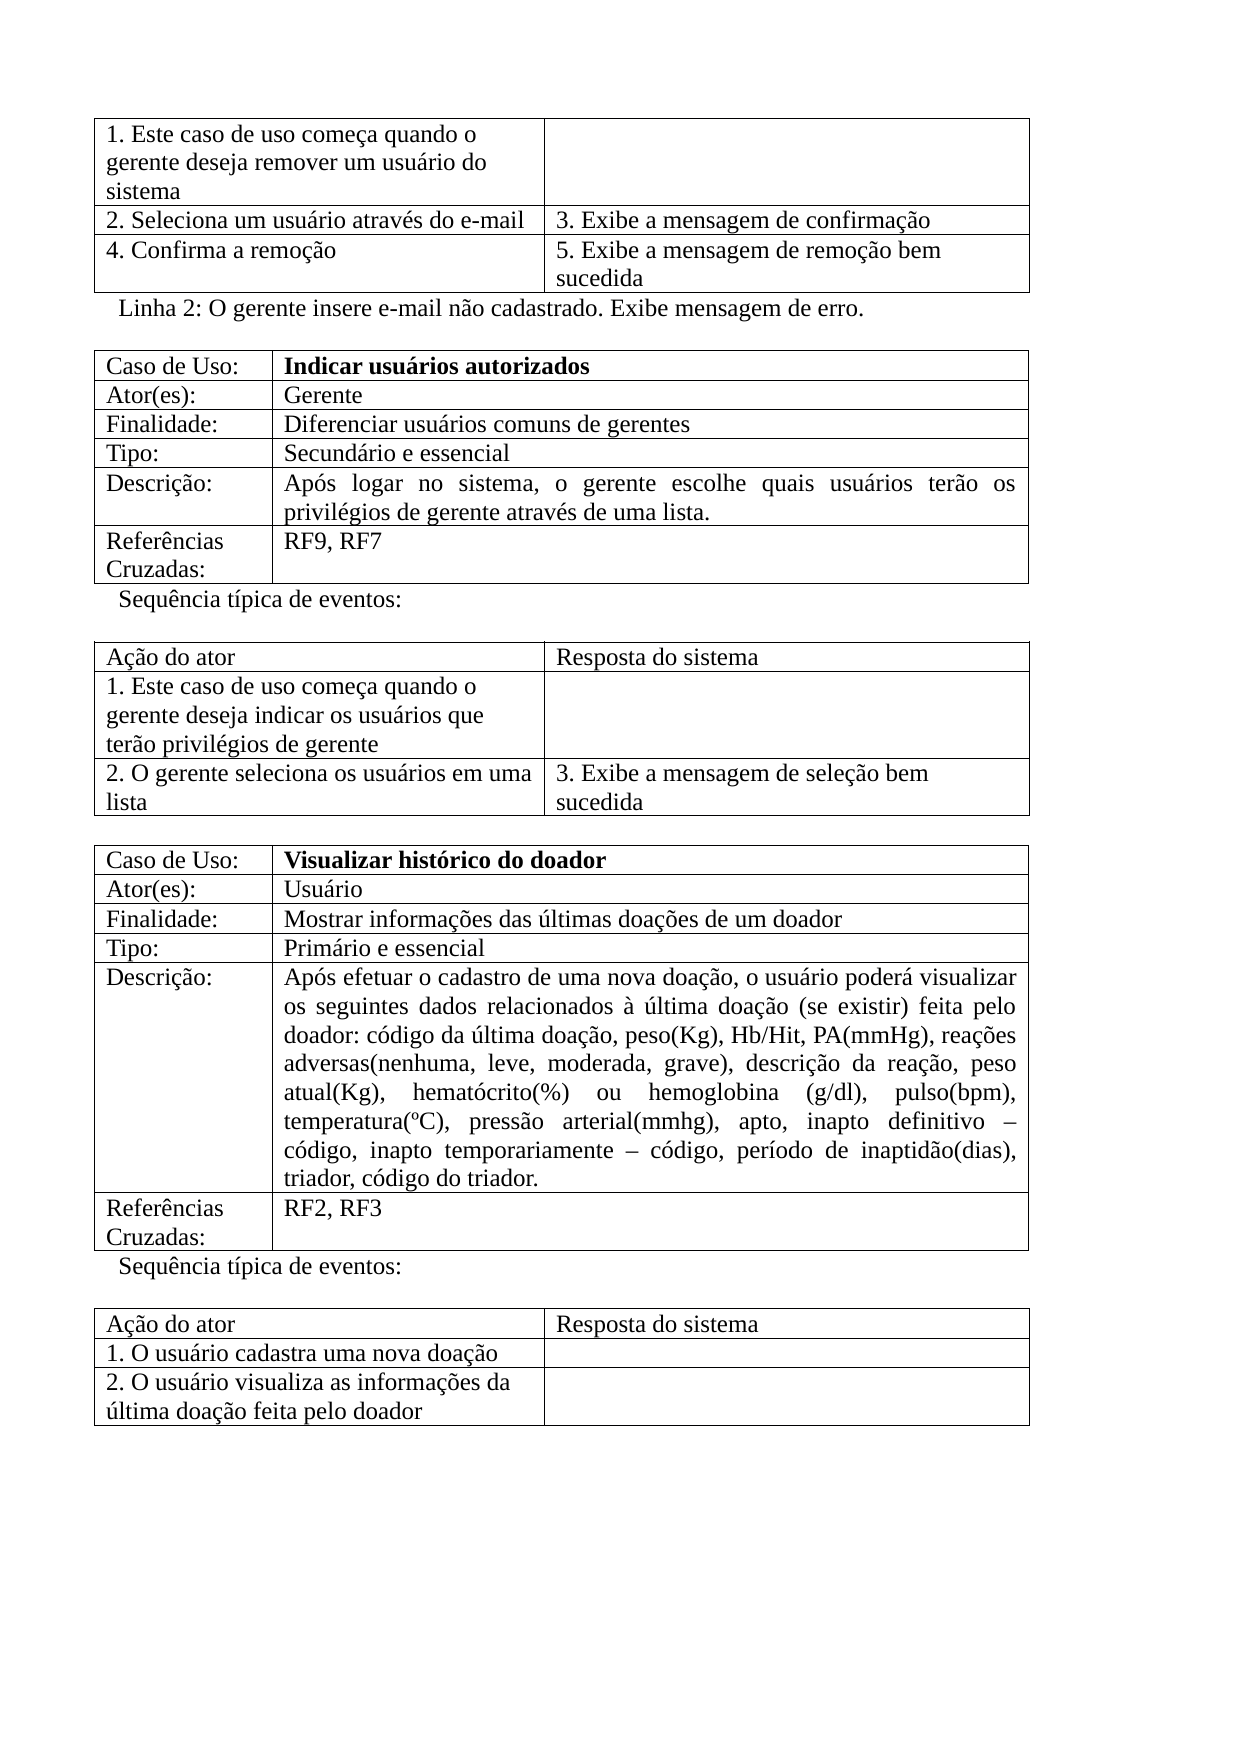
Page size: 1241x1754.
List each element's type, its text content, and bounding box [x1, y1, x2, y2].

text Sequência típica de eventos: [118, 1251, 1122, 1279]
table_cell 1. Este caso de uso começa quando o gerente deseja remover um usuário do sistema [95, 119, 544, 205]
table_header Caso de Uso: [95, 351, 272, 379]
table_cell [545, 672, 1029, 757]
table_cell RF2, RF3 [273, 1193, 1028, 1250]
table_cell Primário e essencial [273, 934, 1028, 962]
table_header Ação do ator [95, 643, 544, 671]
table_cell Usuário [273, 875, 1028, 903]
table_cell 3. Exibe a mensagem de seleção bem sucedida [545, 759, 1029, 815]
table_cell Gerente [273, 381, 1028, 409]
table_cell [545, 119, 1029, 205]
table_cell Secundário e essencial [273, 439, 1028, 467]
table_cell Após efetuar o cadastro de uma nova doação, o usuário poderá visualizar os seguintes dados relacionados à última doação (se existir) feita pelo doador: código da última doação, peso(Kg), Hb/Hit, PA(mmHg), reações adversas(nenhuma, leve, moderada, grave), descrição da reação, peso atual(Kg), hematócrito(%) ou hemoglobina (g/dl), pulso(bpm), temperatura(ºC), pressão arterial(mmhg), apto, inapto definitivo – código, inapto temporariamente – código, período de inaptidão(dias), triador, código do triador. [273, 963, 1028, 1192]
table_cell Tipo: [95, 439, 272, 467]
table_cell 2. Seleciona um usuário através do e-mail [95, 206, 544, 234]
text Linha 2: O gerente insere e-mail não cadastrado. Exibe mensagem de erro. [118, 293, 1122, 321]
table_cell 5. Exibe a mensagem de remoção bem sucedida [545, 235, 1029, 292]
table_cell Ator(es): [95, 875, 272, 903]
table_cell [545, 1368, 1029, 1425]
table_header Resposta do sistema [545, 643, 1029, 671]
table_cell 2. O gerente seleciona os usuários em uma lista [95, 759, 544, 815]
table_header Ação do ator [95, 1309, 544, 1338]
table_cell 2. O usuário visualiza as informações da última doação feita pelo doador [95, 1368, 544, 1425]
table_cell Após logar no sistema, o gerente escolhe quais usuários terão os privilégios de gerente através de uma lista. [273, 468, 1028, 525]
table_cell Tipo: [95, 934, 272, 962]
table_header Visualizar histórico do doador [273, 846, 1028, 874]
table_header Resposta do sistema [545, 1309, 1029, 1338]
table_cell Ator(es): [95, 381, 272, 409]
table_cell RF9, RF7 [273, 526, 1028, 583]
table_cell Referências Cruzadas: [95, 526, 272, 583]
text Sequência típica de eventos: [118, 584, 1122, 613]
table_header Caso de Uso: [95, 846, 272, 874]
table_cell Finalidade: [95, 904, 272, 932]
table_cell Diferenciar usuários comuns de gerentes [273, 410, 1028, 438]
table_cell Descrição: [95, 468, 272, 525]
table_cell 1. O usuário cadastra uma nova doação [95, 1339, 544, 1367]
table_cell [545, 1339, 1029, 1367]
table_header Indicar usuários autorizados [273, 351, 1028, 379]
table_cell Finalidade: [95, 410, 272, 438]
table_cell 3. Exibe a mensagem de confirmação [545, 206, 1029, 234]
table_cell Referências Cruzadas: [95, 1193, 272, 1250]
table_cell Descrição: [95, 963, 272, 1192]
table_cell 4. Confirma a remoção [95, 235, 544, 292]
table_cell 1. Este caso de uso começa quando o gerente deseja indicar os usuários que terão privilégios de gerente [95, 672, 544, 757]
table_cell Mostrar informações das últimas doações de um doador [273, 904, 1028, 932]
